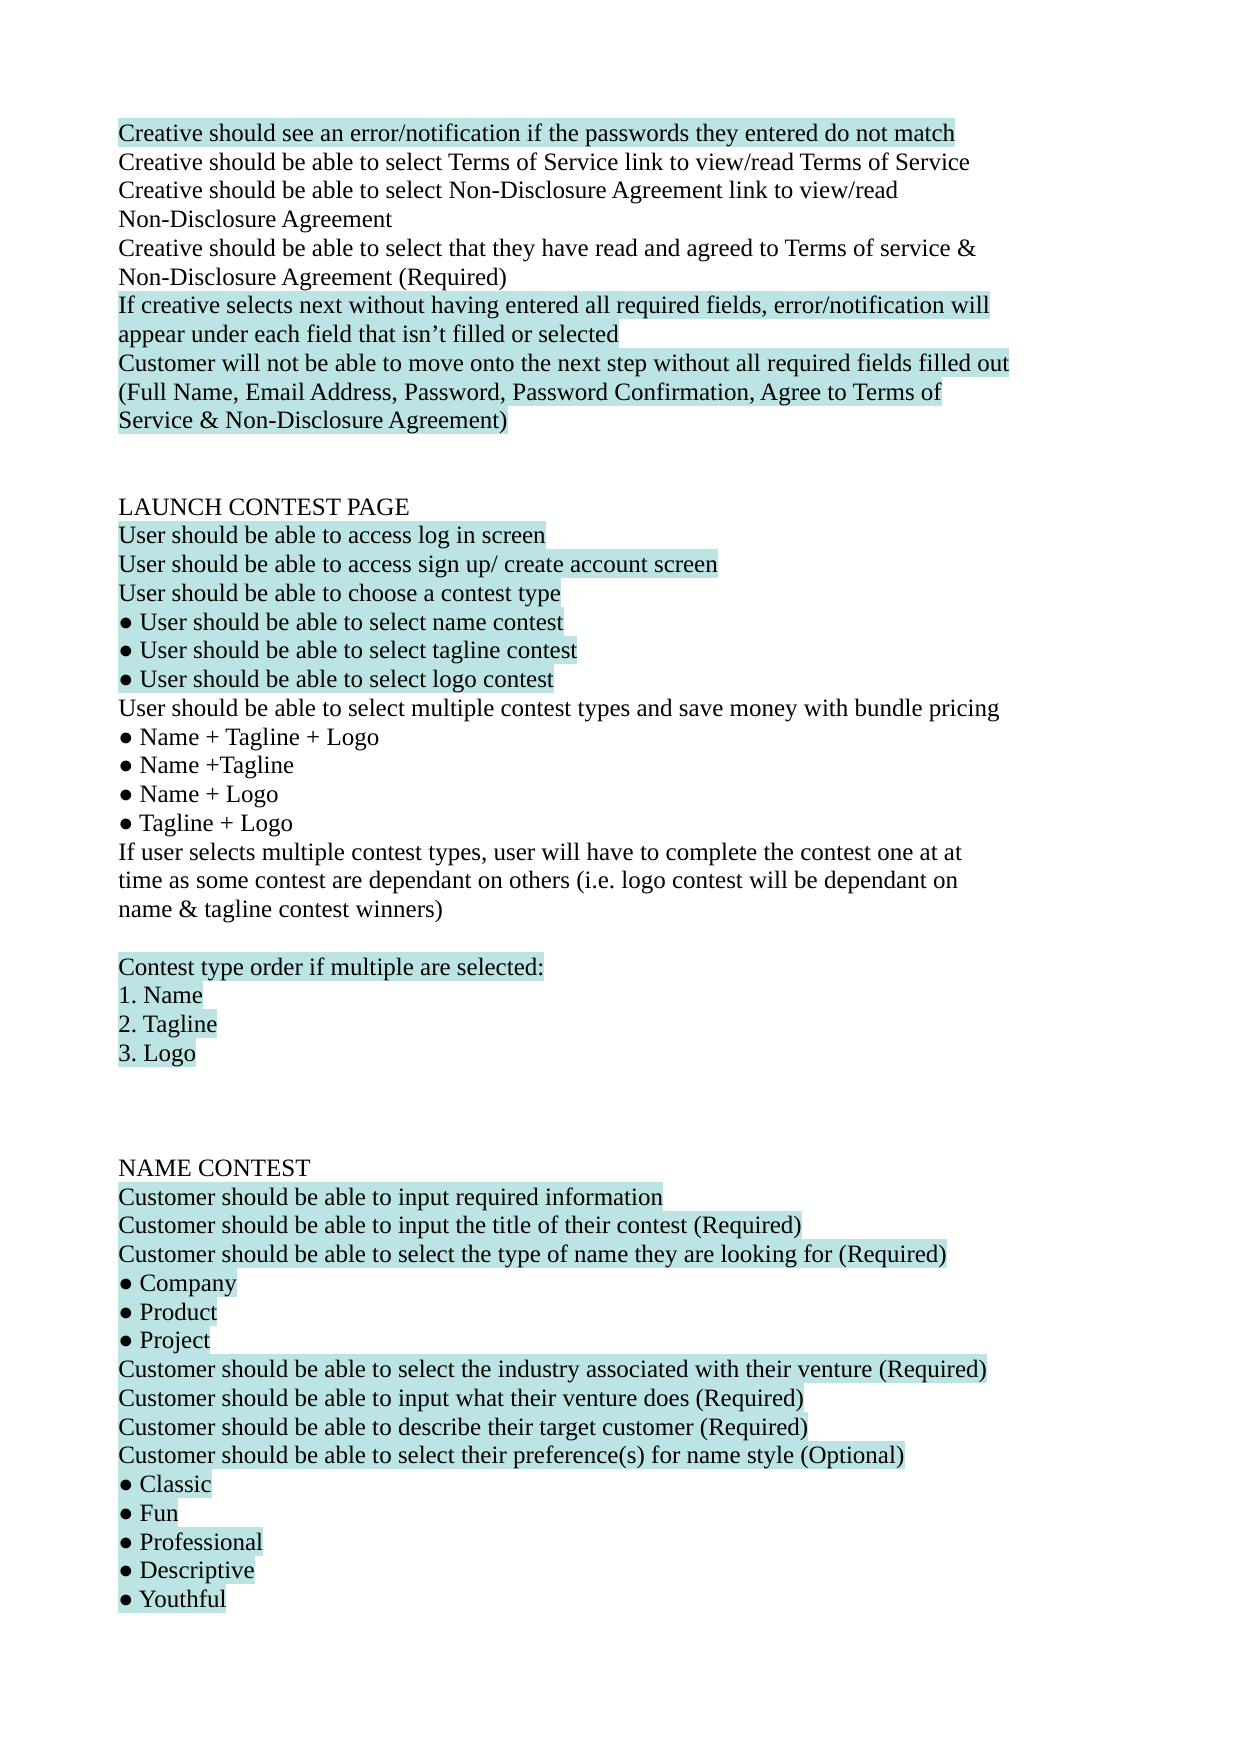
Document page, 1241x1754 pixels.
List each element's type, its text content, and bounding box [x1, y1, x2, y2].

text ● Product [118, 1297, 1122, 1326]
text Non-Disclosure Agreement (Required) [118, 262, 1122, 291]
text ● Tagline + Logo [118, 808, 1122, 837]
text (Full Name, Email Address, Password, Password Confirmation, Agree to Terms of [118, 377, 1122, 406]
text Customer should be able to select their preference(s) for name style (Optional) [118, 1441, 1122, 1469]
text time as some contest are dependant on others (i.e. logo contest will be dependant on [118, 866, 1122, 894]
text Customer should be able to select the type of name they are looking for (Required) [118, 1239, 1122, 1268]
text If creative selects next without having entered all required fields, error/notification will [118, 291, 1122, 319]
text ● Fun [118, 1498, 1122, 1527]
text ● Classic [118, 1469, 1122, 1498]
text If user selects multiple contest types, user will have to complete the contest one at at [118, 837, 1122, 866]
text Customer should be able to select the industry associated with their venture (Required) [118, 1354, 1122, 1383]
text User should be able to access log in screen [118, 521, 1122, 549]
text Creative should be able to select Terms of Service link to view/read Terms of Service [118, 147, 1122, 176]
text Contest type order if multiple are selected: [118, 952, 1122, 981]
text ● Name +Tagline [118, 751, 1122, 779]
text ● Company [118, 1268, 1122, 1297]
text name & tagline contest winners) [118, 894, 1122, 923]
text 3. Logo [118, 1038, 1122, 1067]
text Customer should be able to input the title of their contest (Required) [118, 1211, 1122, 1239]
text ● User should be able to select name contest [118, 607, 1122, 636]
text User should be able to select multiple contest types and save money with bundle pricing [118, 693, 1122, 722]
text ● Name + Logo [118, 779, 1122, 808]
text Creative should be able to select that they have read and agreed to Terms of service & [118, 233, 1122, 262]
text Customer will not be able to move onto the next step without all required fields filled out [118, 348, 1122, 377]
text appear under each field that isn’t filled or selected [118, 319, 1122, 348]
text 2. Tagline [118, 1009, 1122, 1038]
text ● Name + Tagline + Logo [118, 722, 1122, 751]
text ● Descriptive [118, 1556, 1122, 1584]
text ● User should be able to select tagline contest [118, 636, 1122, 664]
text Customer should be able to input what their venture does (Required) [118, 1383, 1122, 1412]
text Customer should be able to input required information [118, 1182, 1122, 1211]
text ● Professional [118, 1527, 1122, 1556]
text ● Youthful [118, 1584, 1122, 1613]
text Creative should be able to select Non-Disclosure Agreement link to view/read [118, 176, 1122, 204]
text ● Project [118, 1326, 1122, 1354]
text User should be able to access sign up/ create account screen [118, 549, 1122, 578]
text 1. Name [118, 981, 1122, 1009]
text LAUNCH CONTEST PAGE [118, 492, 1122, 521]
text ● User should be able to select logo contest [118, 664, 1122, 693]
text Non-Disclosure Agreement [118, 204, 1122, 233]
text Customer should be able to describe their target customer (Required) [118, 1412, 1122, 1441]
text User should be able to choose a contest type [118, 578, 1122, 607]
text NAME CONTEST [118, 1153, 1122, 1182]
text Service & Non-Disclosure Agreement) [118, 406, 1122, 434]
text Creative should see an error/notification if the passwords they entered do not match [118, 118, 1122, 147]
